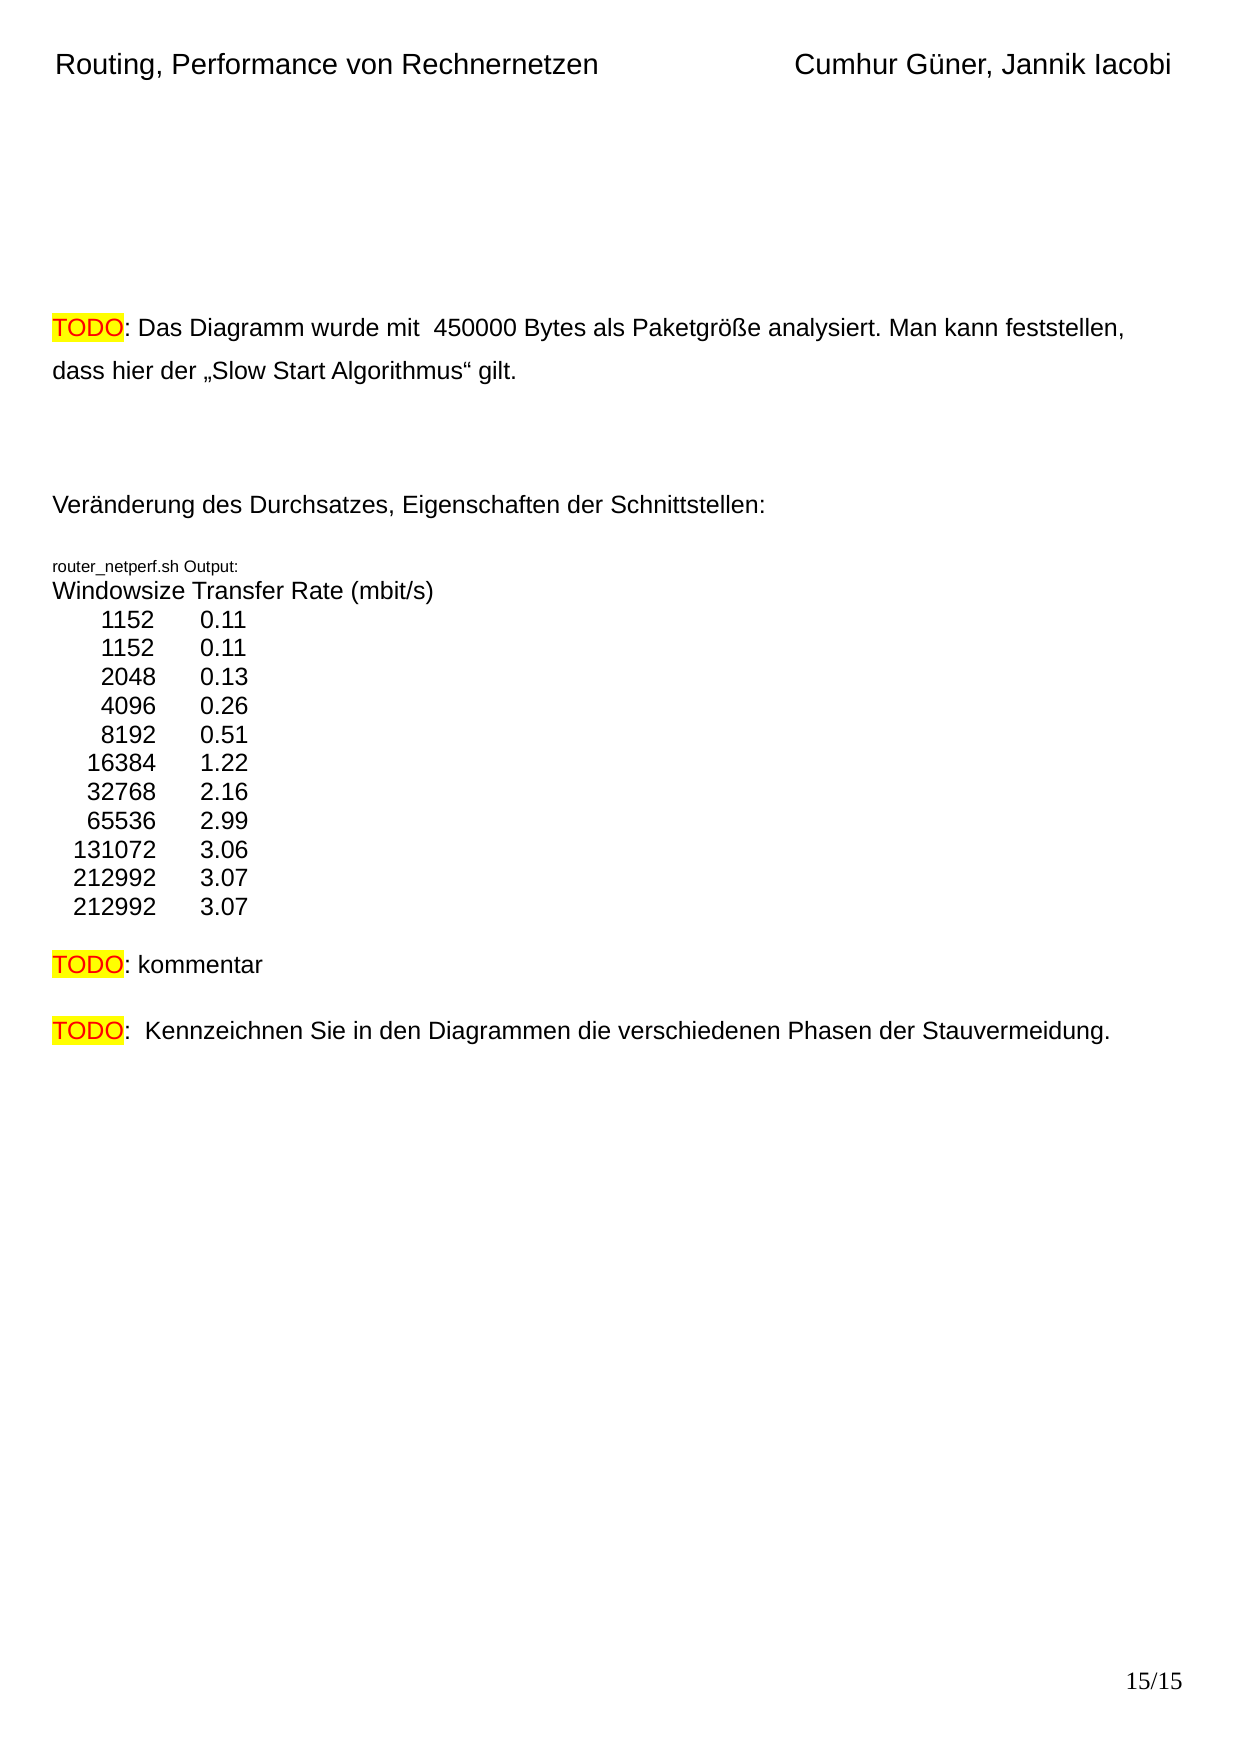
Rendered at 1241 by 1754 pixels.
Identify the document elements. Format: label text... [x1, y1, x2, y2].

text 1152 0.11 [52, 633, 1182, 662]
text Veränderung des Durchsatzes, Eigenschaften der Schnittstellen: [52, 490, 1182, 519]
text 2048 0.13 [52, 662, 1182, 691]
text TODO: Das Diagramm wurde mit 450000 Bytes als Paketgröße analysiert. Man kann feststellen, dass hier der „Slow Start Algorithmus“ gilt. [52, 313, 1182, 385]
text 212992 3.07 [52, 892, 1182, 921]
text 212992 3.07 [52, 863, 1182, 892]
text 8192 0.51 [52, 719, 1182, 748]
text 16384 1.22 [52, 748, 1182, 777]
text router_netperf.sh Output: [52, 557, 1182, 576]
text 1152 0.11 [52, 604, 1182, 633]
text 65536 2.99 [52, 806, 1182, 834]
text 131072 3.06 [52, 834, 1182, 863]
text TODO: kommentar [52, 949, 1182, 978]
text TODO: Kennzeichnen Sie in den Diagrammen die verschiedenen Phasen der Stauvermeidung. [52, 1016, 1182, 1045]
text 32768 2.16 [52, 777, 1182, 806]
text 4096 0.26 [52, 691, 1182, 719]
text Windowsize Transfer Rate (mbit/s) [52, 576, 1182, 604]
